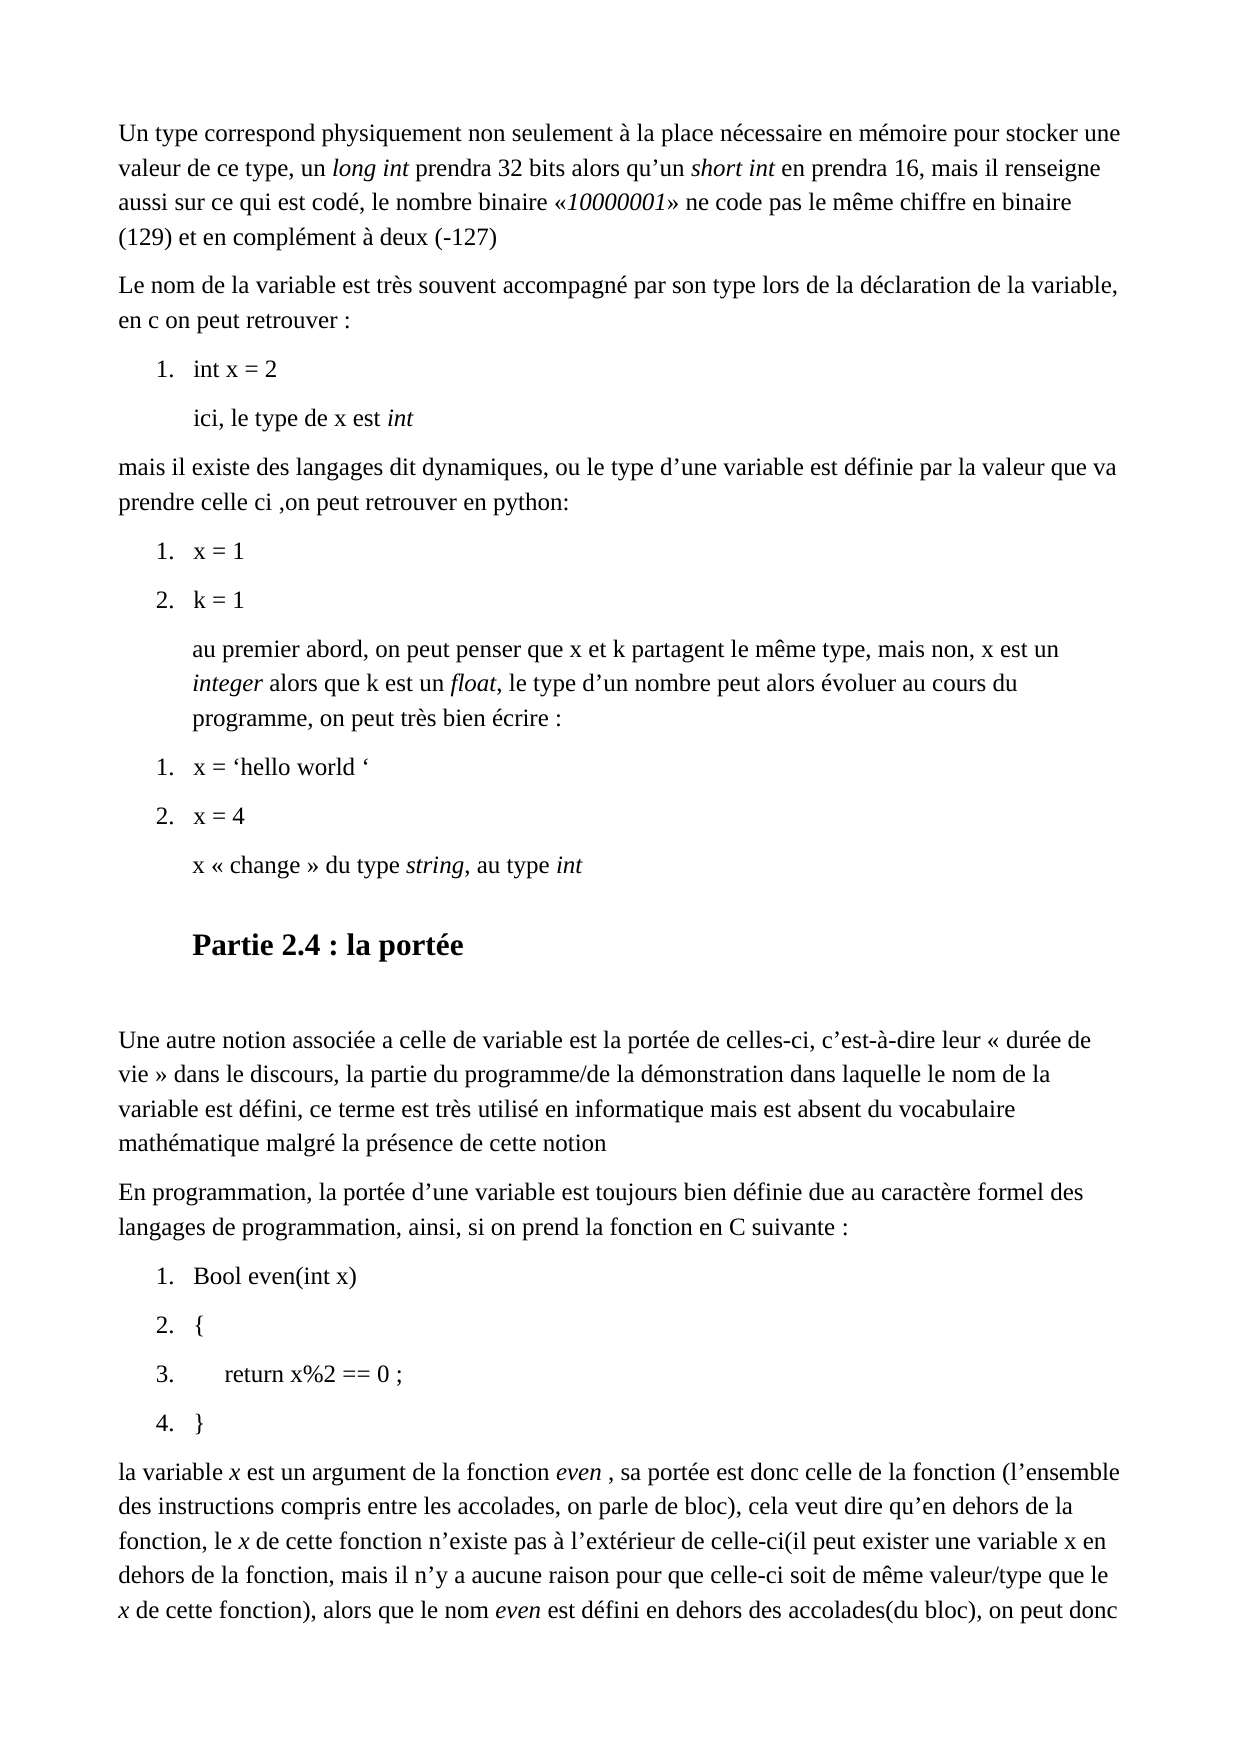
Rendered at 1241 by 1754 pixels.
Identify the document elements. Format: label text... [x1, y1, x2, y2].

list x = 1 [156, 536, 1122, 564]
list k = 1 [156, 585, 1122, 614]
list { [156, 1310, 1122, 1338]
text Un type correspond physiquement non seulement à la place nécessaire en mémoire pour stocker une valeur de ce type, un long int prendra 32 bits alors qu’un short int en prendra 16, mais il renseigne aussi sur ce qui est codé, le nombre binaire «10000001» ne code pas le même chiffre en binaire (129) et en complément à deux (-127) [118, 118, 1122, 250]
list int x = 2 [156, 354, 1122, 383]
list } [156, 1408, 1122, 1437]
text Une autre notion associée a celle de variable est la portée de celles-ci, c’est-à-dire leur « durée de vie » dans le discours, la partie du programme/de la démonstration dans laquelle le nom de la variable est défini, ce terme est très utilisé en informatique mais est absent du vocabulaire mathématique malgré la présence de cette notion [118, 1025, 1122, 1157]
list Bool even(int x) [156, 1261, 1122, 1289]
list x = ‘hello world ‘ [156, 752, 1122, 781]
text au premier abord, on peut penser que x et k partagent le même type, mais non, x est un integer alors que k est un float, le type d’un nombre peut alors évoluer au cours du programme, on peut très bien écrire : [118, 634, 1122, 732]
text la variable x est un argument de la fonction even , sa portée est donc celle de la fonction (l’ensemble des instructions compris entre les accolades, on parle de bloc), cela veut dire qu’en dehors de la fonction, le x de cette fonction n’existe pas à l’extérieur de celle-ci(il peut exister une variable x en dehors de la fonction, mais il n’y a aucune raison pour que celle-ci soit de même valeur/type que le x de cette fonction), alors que le nom even est défini en dehors des accolades(du bloc), on peut donc [118, 1457, 1122, 1624]
list x = 4 [156, 801, 1122, 830]
text x « change » du type string, au type int [118, 850, 1122, 879]
text Le nom de la variable est très souvent accompagné par son type lors de la déclaration de la variable, en c on peut retrouver : [118, 271, 1122, 334]
text En programmation, la portée d’une variable est toujours bien définie due au caractère formel des langages de programmation, ainsi, si on prend la fonction en C suivante : [118, 1177, 1122, 1240]
text mais il existe des langages dit dynamiques, ou le type d’une variable est définie par la valeur que va prendre celle ci ,on peut retrouver en python: [118, 452, 1122, 516]
subtitle Partie 2.4 : la portée [118, 920, 1122, 963]
list return x%2 == 0 ; [156, 1359, 1122, 1388]
list ici, le type de x est int [156, 403, 1122, 432]
